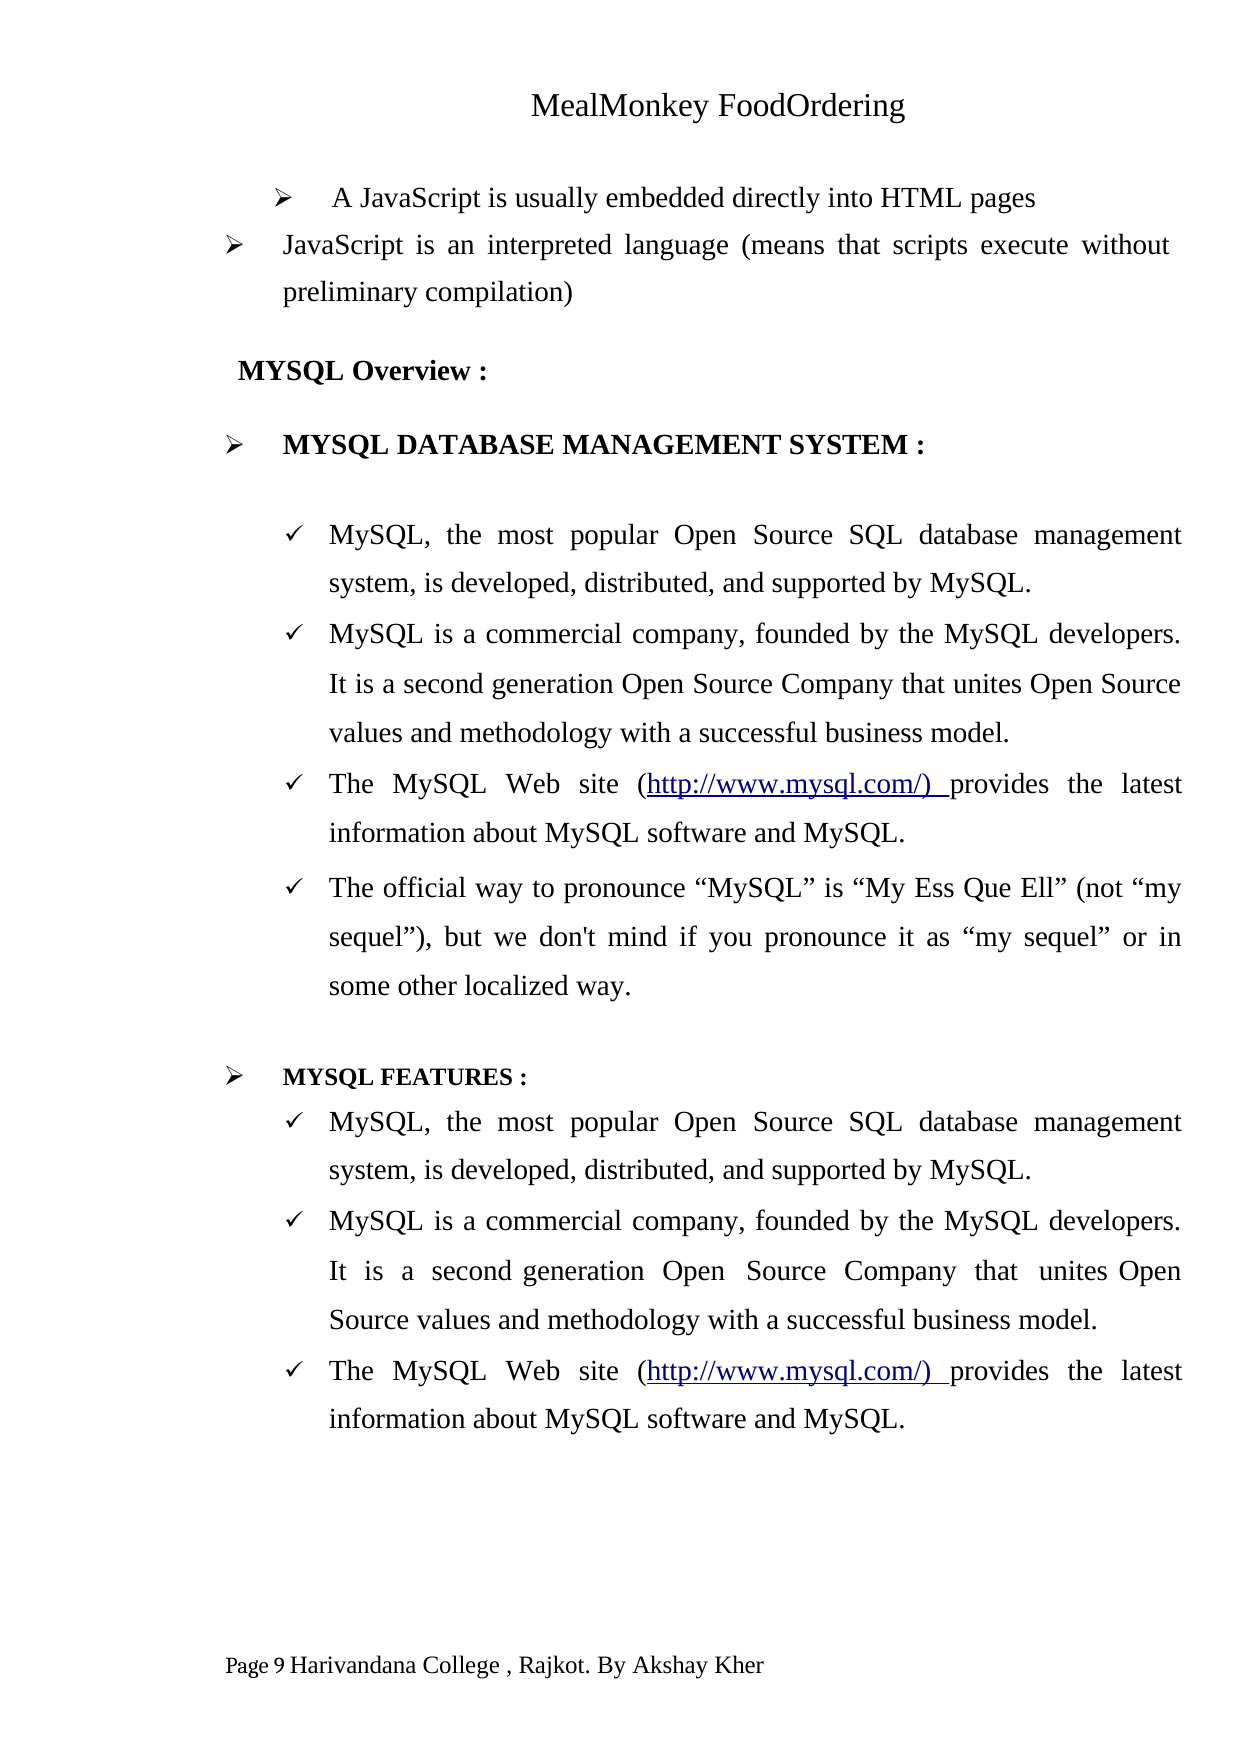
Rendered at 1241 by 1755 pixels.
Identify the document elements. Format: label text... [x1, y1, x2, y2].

list The official way to pronounce “MySQL” is “My Ess Que Ell” (not “my sequel”), but we don't mind if you pronounce it as “my sequel” or in some other localized way. [284, 870, 1182, 1002]
list JavaScript is an interpreted language (means that scripts execute without preliminary compilation) [224, 227, 1180, 308]
list MySQL, the most popular Open Source SQL database management system, is developed, distributed, and supported by MySQL. [284, 1104, 1182, 1186]
list MYSQL DATABASE MANAGEMENT SYSTEM : [224, 427, 1193, 460]
list MySQL is a commercial company, founded by the MySQL developers. It is a second generation Open Source Company that unites Open Source values and methodology with a successful business model. [284, 617, 1182, 749]
list MySQL is a commercial company, founded by the MySQL developers. It is a second generation Open Source Company that unites Open Source values and methodology with a successful business model. [284, 1203, 1182, 1335]
list The MySQL Web site (http://www.mysql.com/) provides the latest information about MySQL software and MySQL. [284, 1353, 1182, 1435]
list The MySQL Web site (http://www.mysql.com/) provides the latest information about MySQL software and MySQL. [284, 766, 1182, 848]
list MySQL, the most popular Open Source SQL database management system, is developed, distributed, and supported by MySQL. [284, 517, 1182, 598]
list A JavaScript is usually embedded directly into HTML pages [272, 180, 1193, 214]
list MYSQL FEATURES : [224, 1062, 1193, 1092]
text MYSQL Overview : [238, 353, 1193, 387]
